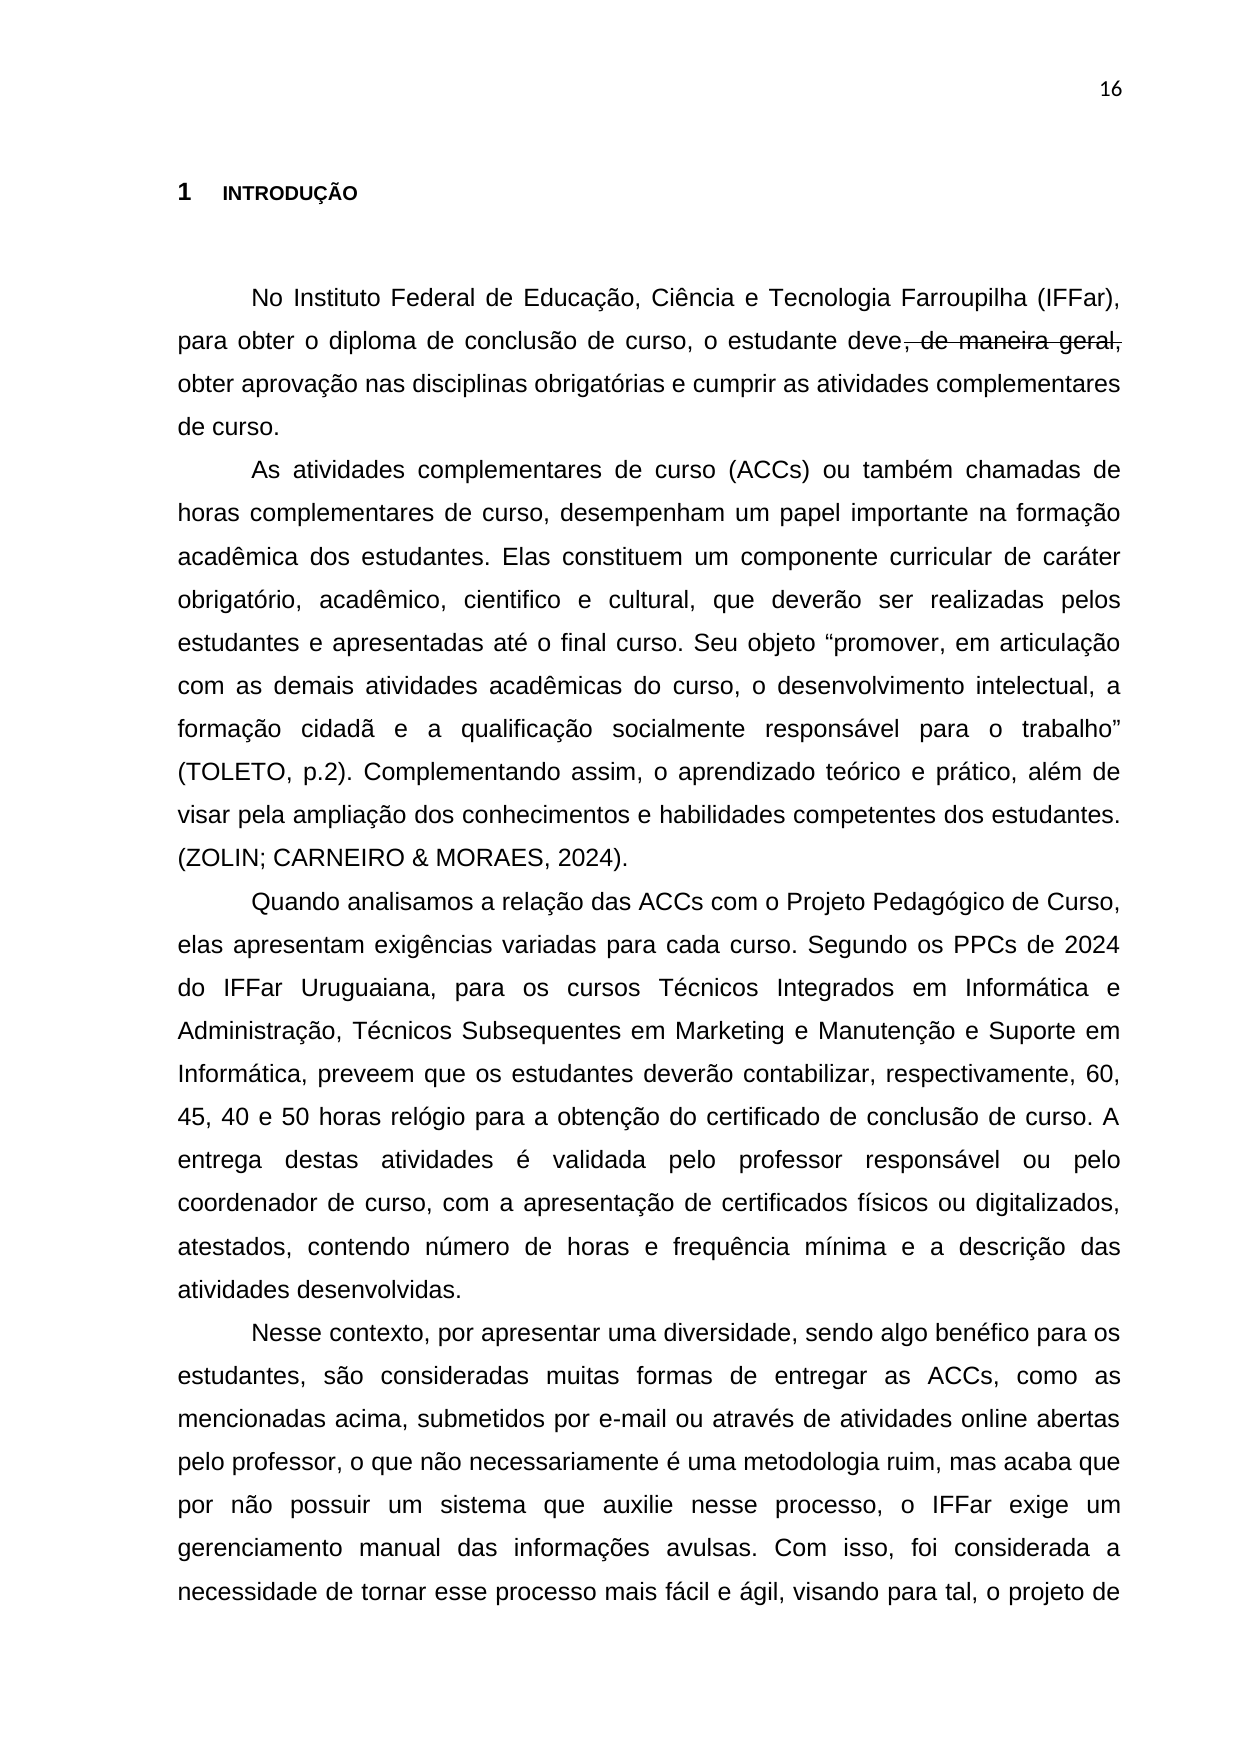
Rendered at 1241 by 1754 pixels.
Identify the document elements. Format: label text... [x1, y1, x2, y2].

list introdução [177, 177, 1122, 206]
text No Instituto Federal de Educação, Ciência e Tecnologia Farroupilha (IFFar), para obter o diploma de conclusão de curso, o estudante deve, de maneira geral, obter aprovação nas disciplinas obrigatórias e cumprir as atividades complementares de curso. [177, 283, 1122, 441]
text Quando analisamos a relação das ACCs com o Projeto Pedagógico de Curso, elas apresentam exigências variadas para cada curso. Segundo os PPCs de 2024 do IFFar Uruguaiana, para os cursos Técnicos Integrados em Informática e Administração, Técnicos Subsequentes em Marketing e Manutenção e Suporte em Informática, preveem que os estudantes deverão contabilizar, respectivamente, 60, 45, 40 e 50 horas relógio para a obtenção do certificado de conclusão de curso. A entrega destas atividades é validada pelo professor responsável ou pelo coordenador de curso, com a apresentação de certificados físicos ou digitalizados, atestados, contendo número de horas e frequência mínima e a descrição das atividades desenvolvidas. [177, 887, 1122, 1303]
text Nesse contexto, por apresentar uma diversidade, sendo algo benéfico para os estudantes, são consideradas muitas formas de entregar as ACCs, como as mencionadas acima, submetidos por e-mail ou através de atividades online abertas pelo professor, o que não necessariamente é uma metodologia ruim, mas acaba que por não possuir um sistema que auxilie nesse processo, o IFFar exige um gerenciamento manual das informações avulsas. Com isso, foi considerada a necessidade de tornar esse processo mais fácil e ágil, visando para tal, o projeto de [177, 1318, 1122, 1605]
text As atividades complementares de curso (ACCs) ou também chamadas de horas complementares de curso, desempenham um papel importante na formação acadêmica dos estudantes. Elas constituem um componente curricular de caráter obrigatório, acadêmico, cientifico e cultural, que deverão ser realizadas pelos estudantes e apresentadas até o final curso. Seu objeto “promover, em articulação com as demais atividades acadêmicas do curso, o desenvolvimento intelectual, a formação cidadã e a qualificação socialmente responsável para o trabalho” (TOLETO, p.2). Complementando assim, o aprendizado teórico e prático, além de visar pela ampliação dos conhecimentos e habilidades competentes dos estudantes. (ZOLIN; CARNEIRO & MORAES, 2024). [177, 455, 1122, 872]
